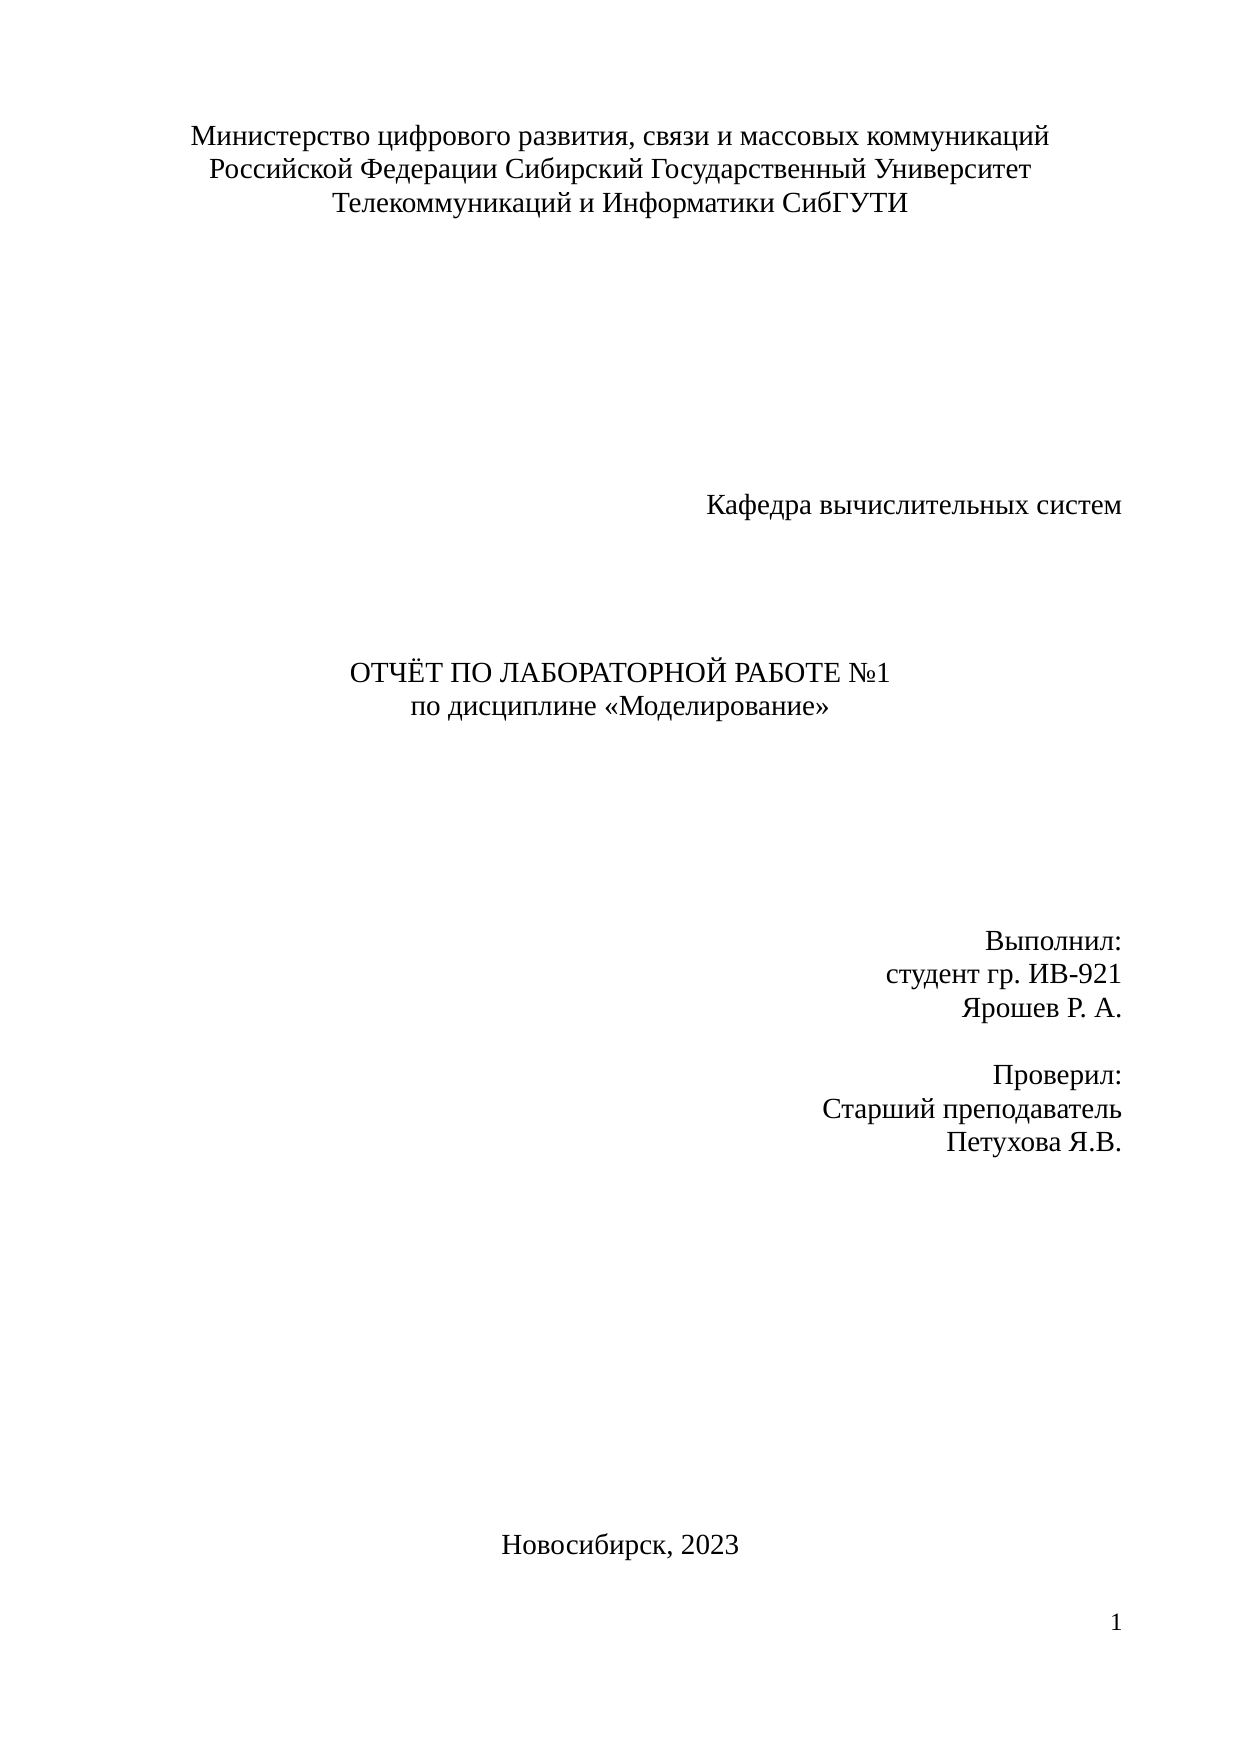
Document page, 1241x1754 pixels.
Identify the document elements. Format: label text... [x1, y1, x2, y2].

text Министерство цифрового развития, связи и массовых коммуникаций [118, 118, 1122, 152]
text Кафедра вычислительных систем [118, 487, 1122, 521]
text Петухова Я.В. [118, 1124, 1122, 1158]
text по дисциплине «Моделирование» [118, 688, 1122, 722]
text Выполнил: [118, 923, 1122, 957]
text Ярошев Р. А. [118, 990, 1122, 1024]
text ОТЧЁТ ПО ЛАБОРАТОРНОЙ РАБОТЕ №1 [118, 655, 1122, 688]
text Новосибирск, 2023 [118, 1527, 1122, 1560]
text студент гр. ИВ-921 [118, 957, 1122, 990]
text Старший преподаватель [118, 1091, 1122, 1124]
text Российской Федерации Сибирский Государственный Университет [118, 152, 1122, 185]
text Телекоммуникаций и Информатики СибГУТИ [118, 185, 1122, 219]
text Проверил: [118, 1057, 1122, 1091]
